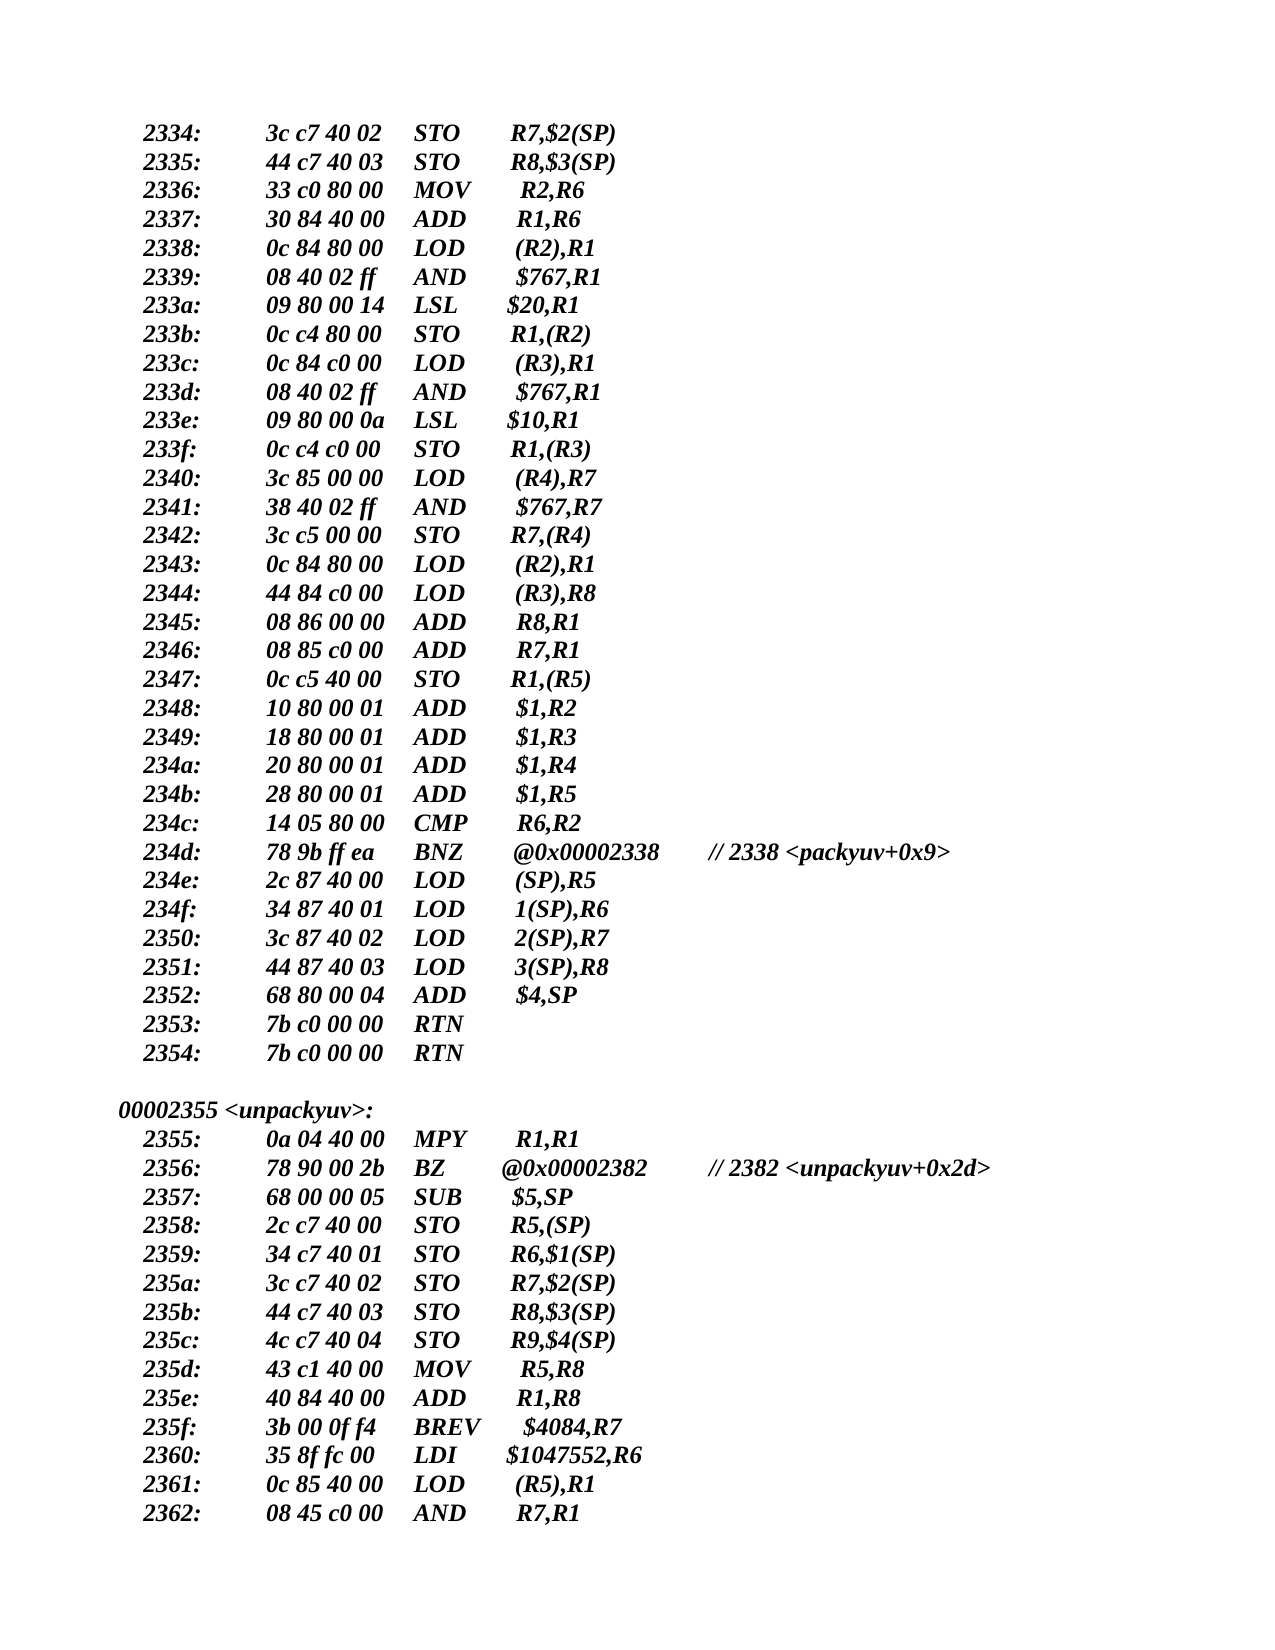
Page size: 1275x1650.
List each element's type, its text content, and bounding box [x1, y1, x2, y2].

text 233c: 0c 84 c0 00 LOD (R3),R1 [118, 348, 1157, 377]
text 234a: 20 80 00 01 ADD $1,R4 [118, 751, 1157, 779]
text 2335: 44 c7 40 03 STO R8,$3(SP) [118, 147, 1157, 176]
text 235c: 4c c7 40 04 STO R9,$4(SP) [118, 1326, 1157, 1354]
text 2358: 2c c7 40 00 STO R5,(SP) [118, 1211, 1157, 1239]
text 2351: 44 87 40 03 LOD 3(SP),R8 [118, 952, 1157, 981]
text 2345: 08 86 00 00 ADD R8,R1 [118, 607, 1157, 636]
text 234f: 34 87 40 01 LOD 1(SP),R6 [118, 894, 1157, 923]
text 235a: 3c c7 40 02 STO R7,$2(SP) [118, 1268, 1157, 1297]
text 2359: 34 c7 40 01 STO R6,$1(SP) [118, 1239, 1157, 1268]
text 2344: 44 84 c0 00 LOD (R3),R8 [118, 578, 1157, 607]
text 2339: 08 40 02 ff AND $767,R1 [118, 262, 1157, 291]
text 2342: 3c c5 00 00 STO R7,(R4) [118, 521, 1157, 549]
text 234c: 14 05 80 00 CMP R6,R2 [118, 808, 1157, 837]
text 2343: 0c 84 80 00 LOD (R2),R1 [118, 549, 1157, 578]
text 234b: 28 80 00 01 ADD $1,R5 [118, 779, 1157, 808]
text 2348: 10 80 00 01 ADD $1,R2 [118, 693, 1157, 722]
text 2356: 78 90 00 2b BZ @0x00002382 // 2382 <unpackyuv+0x2d> [118, 1153, 1157, 1182]
text 2337: 30 84 40 00 ADD R1,R6 [118, 204, 1157, 233]
text 2334: 3c c7 40 02 STO R7,$2(SP) [118, 118, 1157, 147]
text 2347: 0c c5 40 00 STO R1,(R5) [118, 664, 1157, 693]
text 235b: 44 c7 40 03 STO R8,$3(SP) [118, 1297, 1157, 1326]
text 2357: 68 00 00 05 SUB $5,SP [118, 1182, 1157, 1211]
text 234e: 2c 87 40 00 LOD (SP),R5 [118, 866, 1157, 894]
text 235f: 3b 00 0f f4 BREV $4084,R7 [118, 1412, 1157, 1441]
text 2336: 33 c0 80 00 MOV R2,R6 [118, 176, 1157, 204]
text 233e: 09 80 00 0a LSL $10,R1 [118, 406, 1157, 434]
text 2349: 18 80 00 01 ADD $1,R3 [118, 722, 1157, 751]
text 233b: 0c c4 80 00 STO R1,(R2) [118, 319, 1157, 348]
text 2341: 38 40 02 ff AND $767,R7 [118, 492, 1157, 521]
text 2346: 08 85 c0 00 ADD R7,R1 [118, 636, 1157, 664]
text 233f: 0c c4 c0 00 STO R1,(R3) [118, 434, 1157, 463]
text 235d: 43 c1 40 00 MOV R5,R8 [118, 1354, 1157, 1383]
text 2355: 0a 04 40 00 MPY R1,R1 [118, 1124, 1157, 1153]
text 234d: 78 9b ff ea BNZ @0x00002338 // 2338 <packyuv+0x9> [118, 837, 1157, 866]
text 2352: 68 80 00 04 ADD $4,SP [118, 981, 1157, 1009]
text 2340: 3c 85 00 00 LOD (R4),R7 [118, 463, 1157, 492]
text 2354: 7b c0 00 00 RTN [118, 1038, 1157, 1067]
text 2361: 0c 85 40 00 LOD (R5),R1 [118, 1469, 1157, 1498]
text 235e: 40 84 40 00 ADD R1,R8 [118, 1383, 1157, 1412]
text 2362: 08 45 c0 00 AND R7,R1 [118, 1498, 1157, 1527]
text 2350: 3c 87 40 02 LOD 2(SP),R7 [118, 923, 1157, 952]
text 2353: 7b c0 00 00 RTN [118, 1009, 1157, 1038]
text 233a: 09 80 00 14 LSL $20,R1 [118, 291, 1157, 319]
text 233d: 08 40 02 ff AND $767,R1 [118, 377, 1157, 406]
text 00002355 <unpackyuv>: [118, 1096, 1157, 1124]
text 2360: 35 8f fc 00 LDI $1047552,R6 [118, 1441, 1157, 1469]
text 2338: 0c 84 80 00 LOD (R2),R1 [118, 233, 1157, 262]
